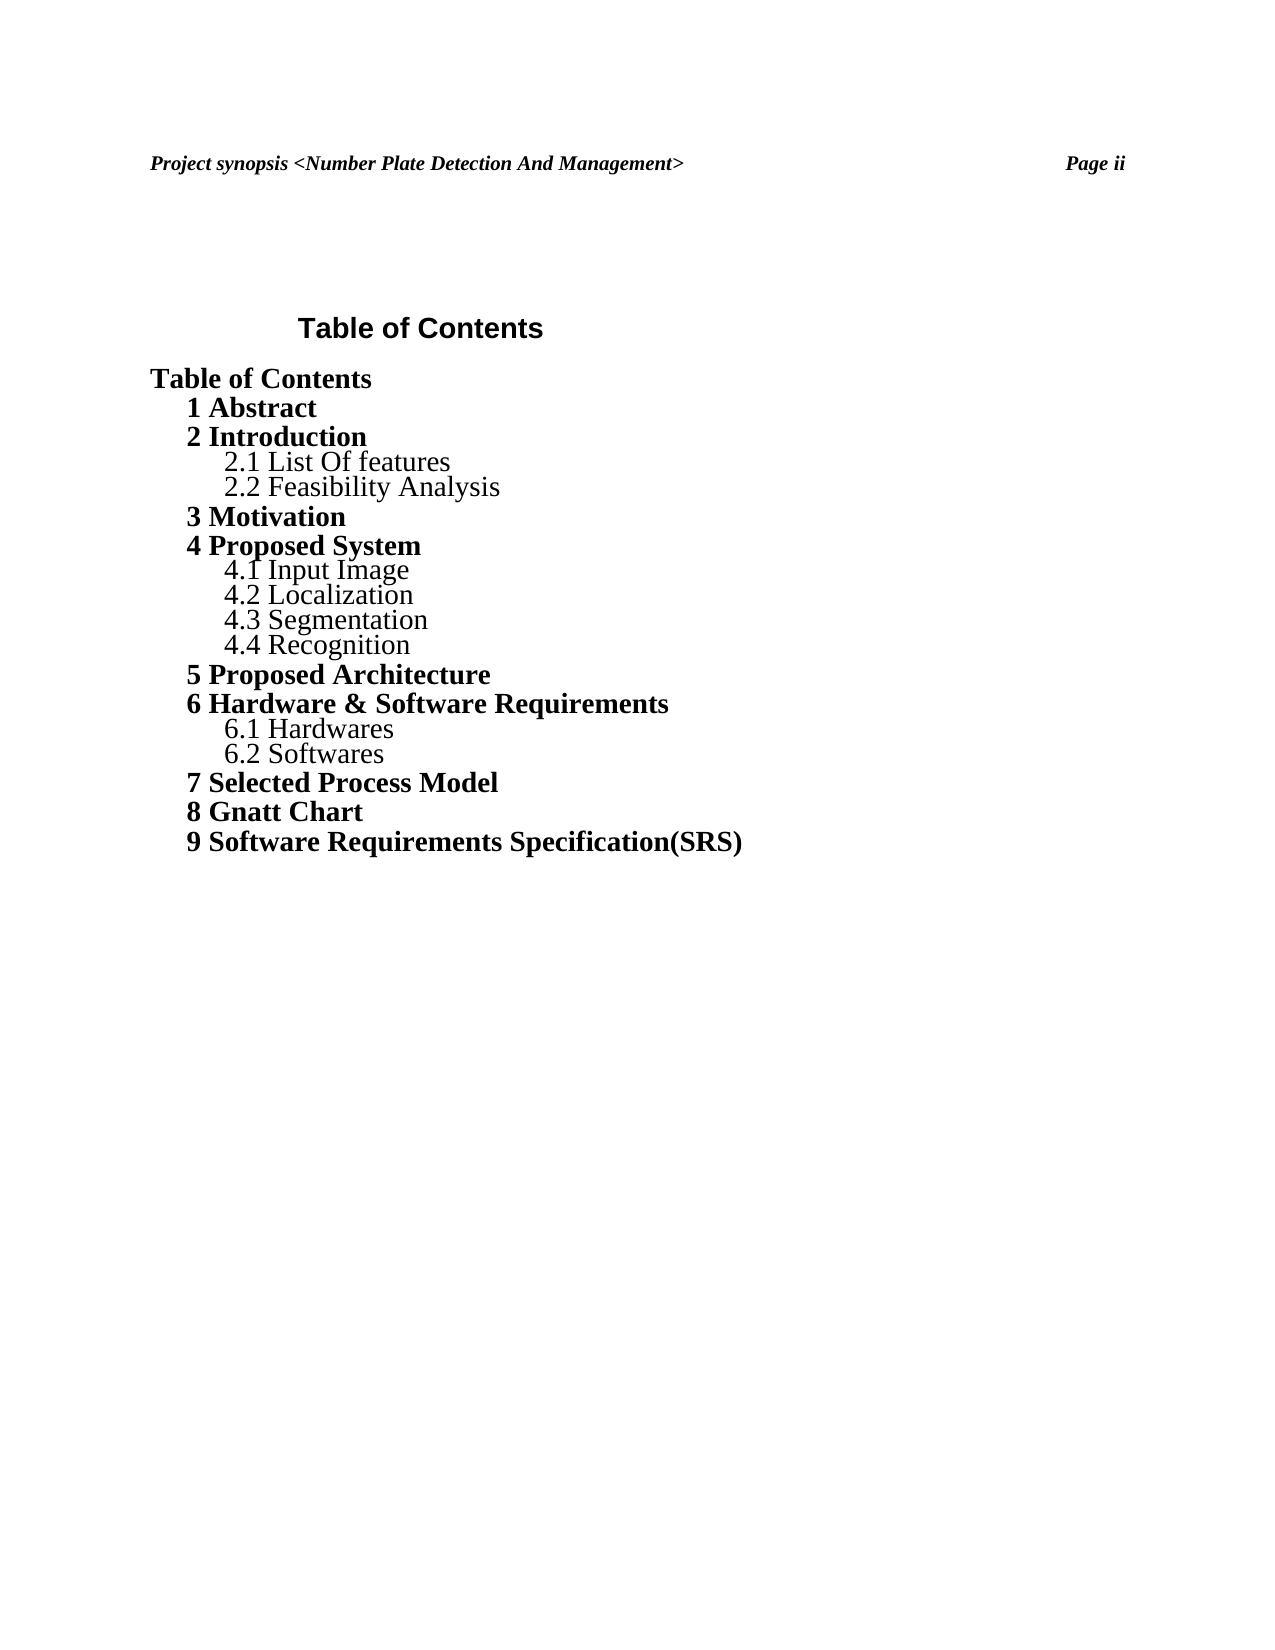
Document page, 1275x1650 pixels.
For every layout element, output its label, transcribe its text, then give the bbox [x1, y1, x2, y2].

text Table of Contents [150, 370, 1125, 393]
text 5 Proposed Architecture [150, 666, 1125, 689]
text 8 Gnatt Chart [150, 803, 1125, 826]
text 6.2 Softwares [150, 743, 1125, 768]
text 9 Software Requirements Specification(SRS) [674, 833, 737, 856]
text 4 Proposed System [150, 537, 1125, 560]
text 4.2 Localization [150, 585, 1125, 610]
text 4.4 Recognition [150, 635, 1125, 660]
text 2 Introduction [150, 428, 1125, 451]
text 1 Abstract [150, 399, 1125, 422]
text 9 Software Requirements Specification(SRS) [736, 833, 1125, 856]
text 9 Software Requirements Specification(SRS) [150, 833, 675, 856]
text 2.1 List Of features [150, 451, 1125, 476]
text 6.1 Hardwares [150, 718, 1125, 743]
text 7 Selected Process Model [150, 774, 1125, 797]
text 2.2 Feasibility Analysis [150, 476, 1125, 501]
text Table of Contents [150, 311, 1125, 344]
text 4.1 Input Image [150, 560, 1125, 585]
text 3 Motivation [150, 508, 1125, 531]
text 6 Hardware & Software Requirements [150, 695, 1125, 718]
text 4.3 Segmentation [150, 610, 1125, 635]
